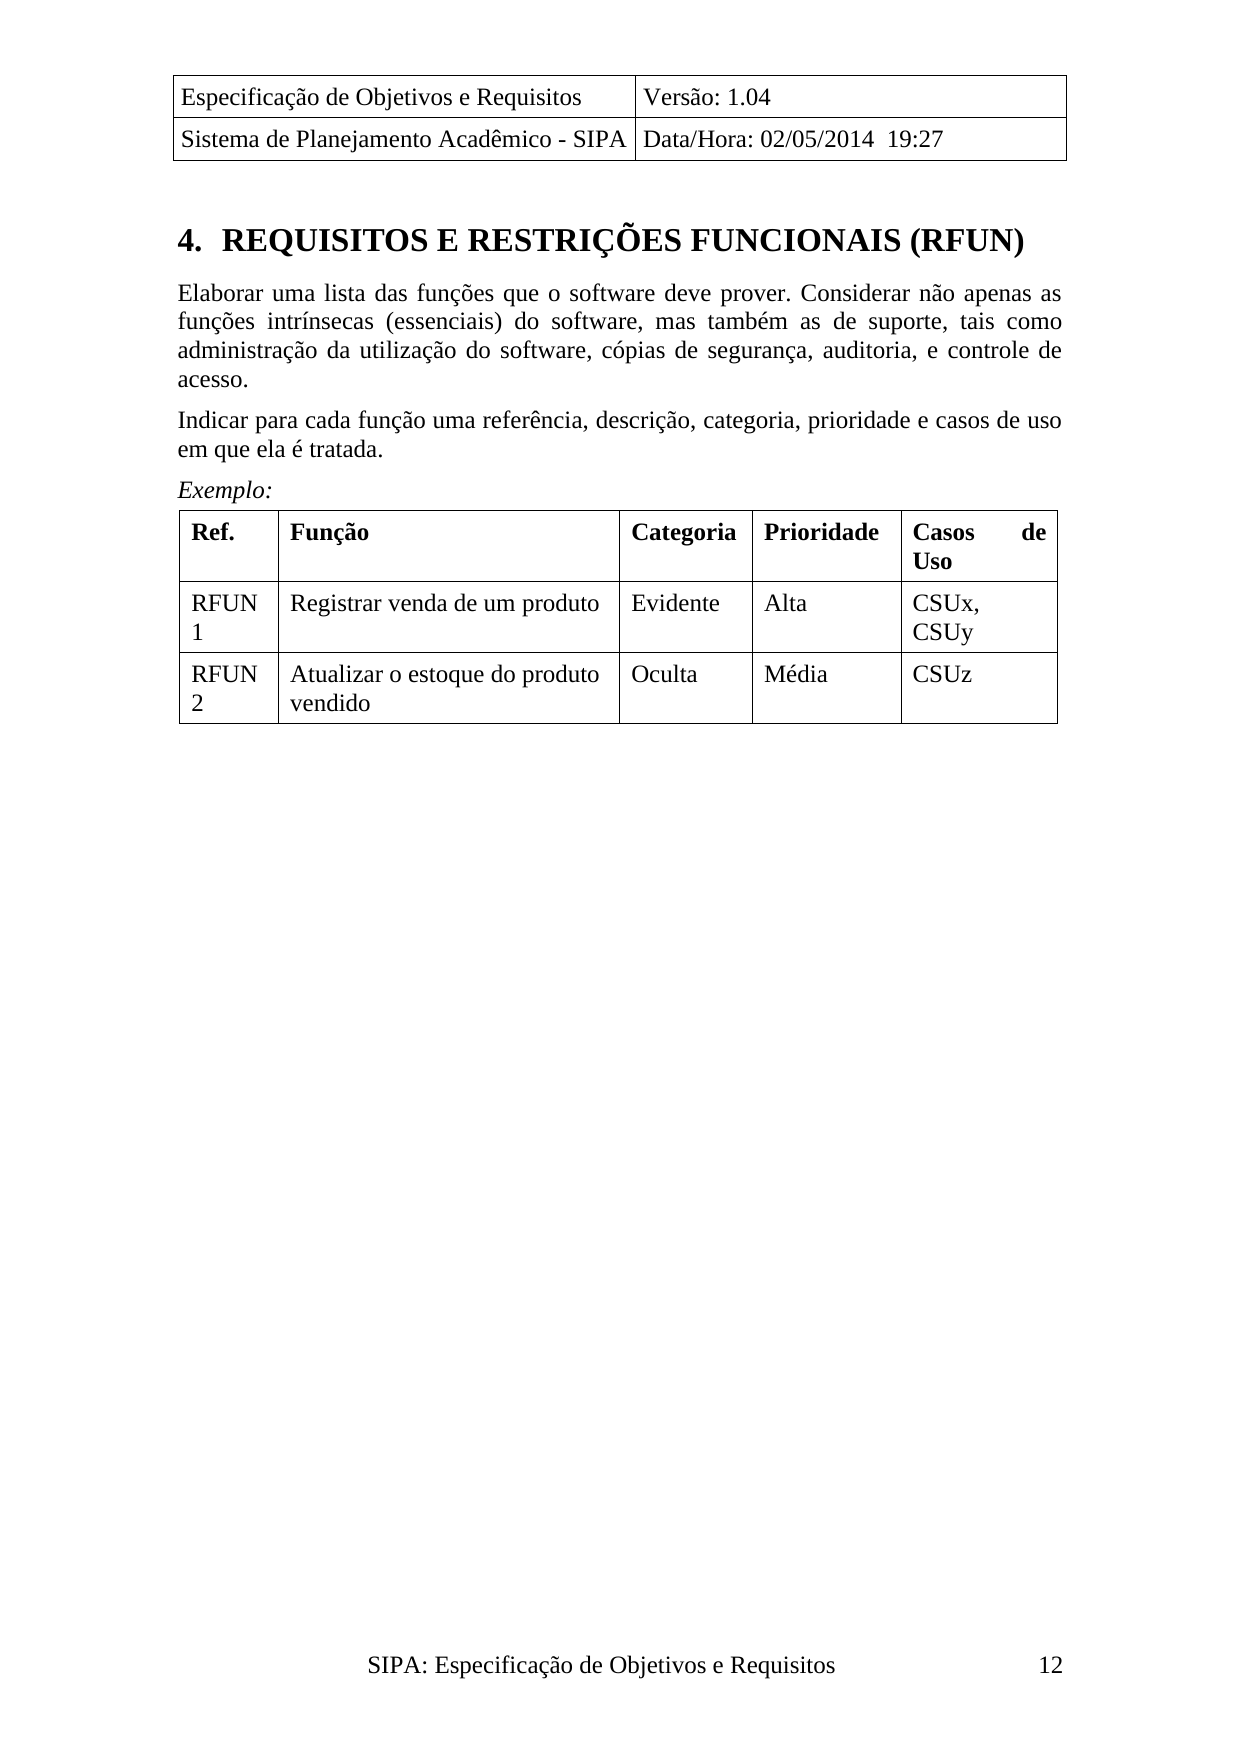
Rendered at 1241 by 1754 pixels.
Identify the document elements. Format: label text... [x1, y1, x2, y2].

table_cell RFUN1 [180, 582, 278, 652]
table_header Ref. [180, 511, 278, 581]
table_cell CSUz [902, 653, 1057, 723]
table_cell RFUN2 [180, 653, 278, 723]
table_cell CSUx, CSUy [902, 582, 1057, 652]
table_header Categoria [620, 511, 752, 581]
table_header Prioridade [753, 511, 901, 581]
table_cell Registrar venda de um produto [279, 582, 619, 652]
text Indicar para cada função uma referência, descrição, categoria, prioridade e casos de uso em que ela é tratada. [177, 405, 1063, 463]
table_header Casos de Uso [902, 511, 1057, 581]
text Elaborar uma lista das funções que o software deve prover. Considerar não apenas as funções intrínsecas (essenciais) do software, mas também as de suporte, tais como administração da utilização do software, cópias de segurança, auditoria, e controle de acesso. [177, 278, 1063, 393]
table_cell Atualizar o estoque do produto vendido [279, 653, 619, 723]
subtitle REQUISITOS E RESTRIÇÕES FUNCIONAIS (RFUN) [177, 221, 1063, 259]
table_cell Evidente [620, 582, 752, 652]
text Exemplo: [177, 475, 1063, 504]
table_cell Oculta [620, 653, 752, 723]
table_cell Média [753, 653, 901, 723]
table_header Função [279, 511, 619, 581]
table_cell Alta [753, 582, 901, 652]
